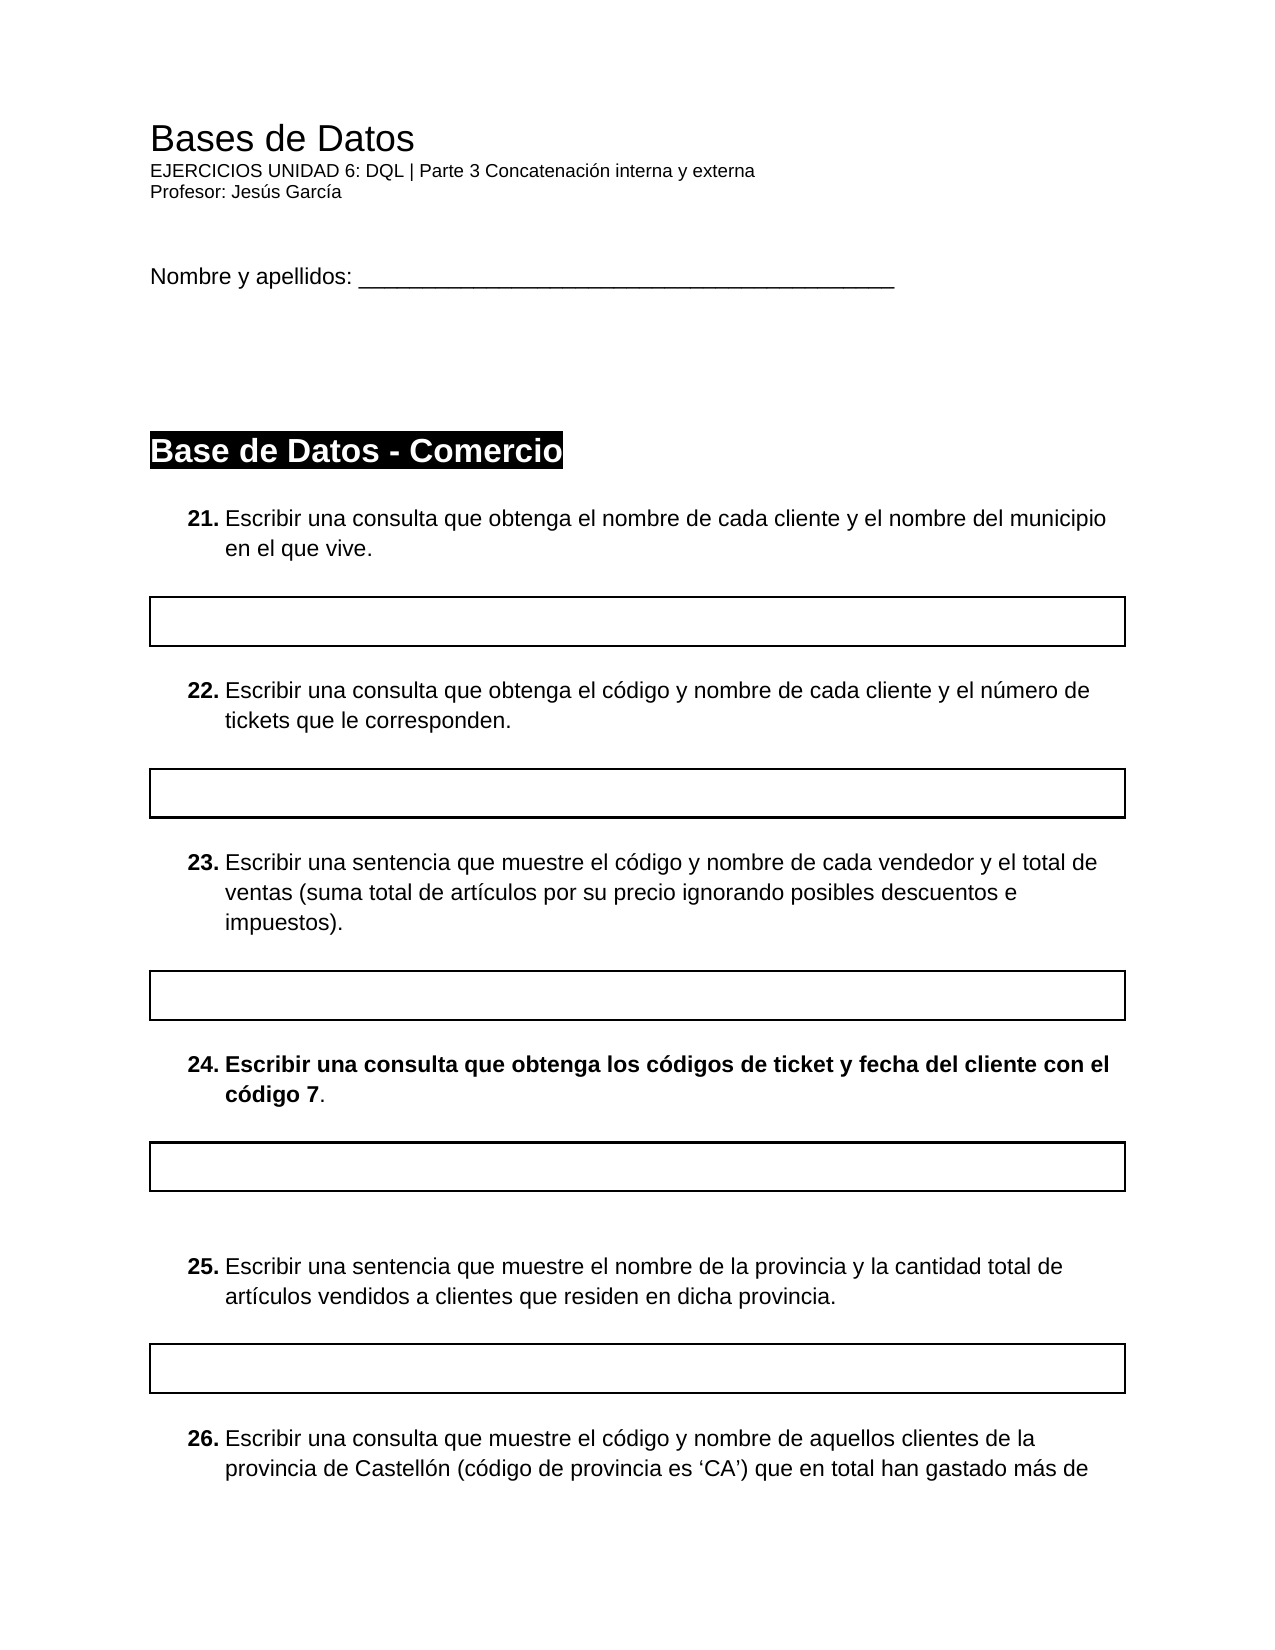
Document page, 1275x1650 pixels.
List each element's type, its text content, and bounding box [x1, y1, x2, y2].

list Escribir una sentencia que muestre el nombre de la provincia y la cantidad total de artículos vendidos a clientes que residen en dicha provincia. [187, 1253, 1125, 1309]
table_header [151, 1345, 1124, 1392]
table_header [151, 1144, 1124, 1190]
table_header [151, 770, 1124, 816]
table_header [151, 598, 1124, 645]
list Escribir una consulta que obtenga el código y nombre de cada cliente y el número de tickets que le corresponden. [187, 677, 1125, 733]
text Base de Datos - Comercio [150, 431, 1125, 469]
list Escribir una consulta que obtenga el nombre de cada cliente y el nombre del municipio en el que vive. [187, 505, 1125, 562]
table_header [151, 972, 1124, 1018]
list Escribir una sentencia que muestre el código y nombre de cada vendedor y el total de ventas (suma total de artículos por su precio ignorando posibles descuentos e impuestos). [187, 849, 1125, 936]
list Escribir una consulta que obtenga los códigos de ticket y fecha del cliente con el código 7. [187, 1051, 1125, 1107]
list Escribir una consulta que muestre el código y nombre de aquellos clientes de la provincia de Castellón (código de provincia es ‘CA’) que en total han gastado más de [187, 1424, 1125, 1481]
